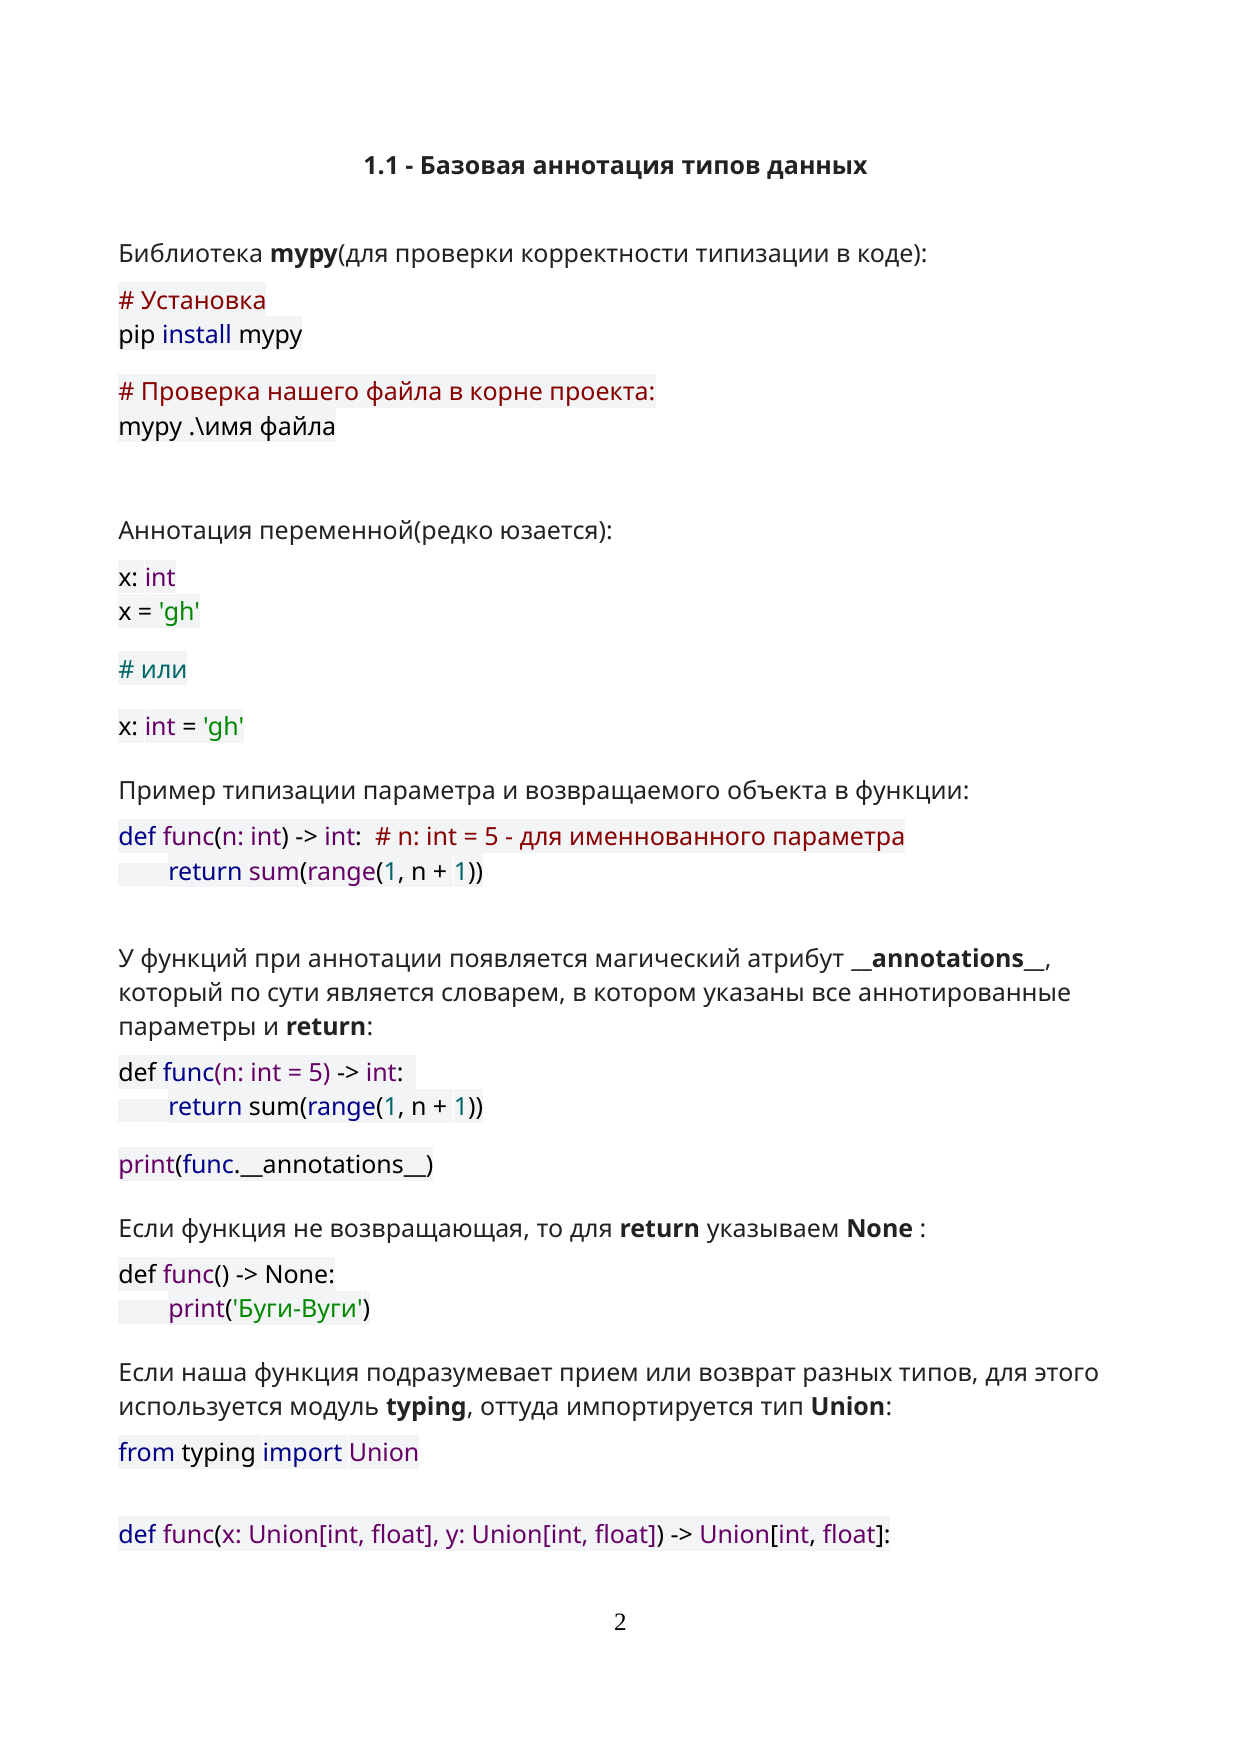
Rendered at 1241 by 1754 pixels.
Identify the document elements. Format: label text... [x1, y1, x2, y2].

subtitle 1.1 - Базовая аннотация типов данных [118, 143, 1122, 182]
text x: int [118, 559, 1122, 593]
text # Проверка нашего файла в корне проекта: [118, 374, 1122, 408]
text return sum(range(1, n + 1)) [118, 853, 1122, 887]
text Библиотека mypy(для проверки корректности типизации в коде): [118, 236, 1122, 270]
text Пример типизации параметра и возвращаемого объекта в функции: [118, 772, 1122, 807]
text print('Буги-Вуги') [118, 1291, 1122, 1325]
text Если функция не возвращающая, то для return указываем None : [118, 1210, 1122, 1244]
text print(func.__annotations__) [118, 1147, 1122, 1181]
text x: int = 'gh' [118, 709, 1122, 743]
text Если наша функция подразумевает прием или возврат разных типов, для этого используется модуль typing, оттуда импортируется тип Union: [118, 1354, 1122, 1423]
text def func(n: int = 5) -> int: [118, 1055, 1122, 1089]
text def func(n: int) -> int: # n: int = 5 - для именнованного параметра [118, 819, 1122, 853]
text from typing import Union [118, 1435, 1122, 1469]
text return sum(range(1, n + 1)) [118, 1089, 1122, 1123]
text Аннотация переменной(редко юзается): [118, 513, 1122, 547]
text def func(x: Union[int, float], y: Union[int, float]) -> Union[int, float]: [118, 1516, 1122, 1551]
text mypy .\имя файла [118, 408, 1122, 442]
text # или [118, 651, 1122, 685]
text # Установка [118, 282, 1122, 316]
text def func() -> None: [118, 1257, 1122, 1291]
text У функций при аннотации появляется магический атрибут __annotations__, который по сути является словарем, в котором указаны все аннотированные параметры и return: [118, 940, 1122, 1042]
text pip install mypy [118, 316, 1122, 350]
text x = 'gh' [118, 593, 1122, 628]
